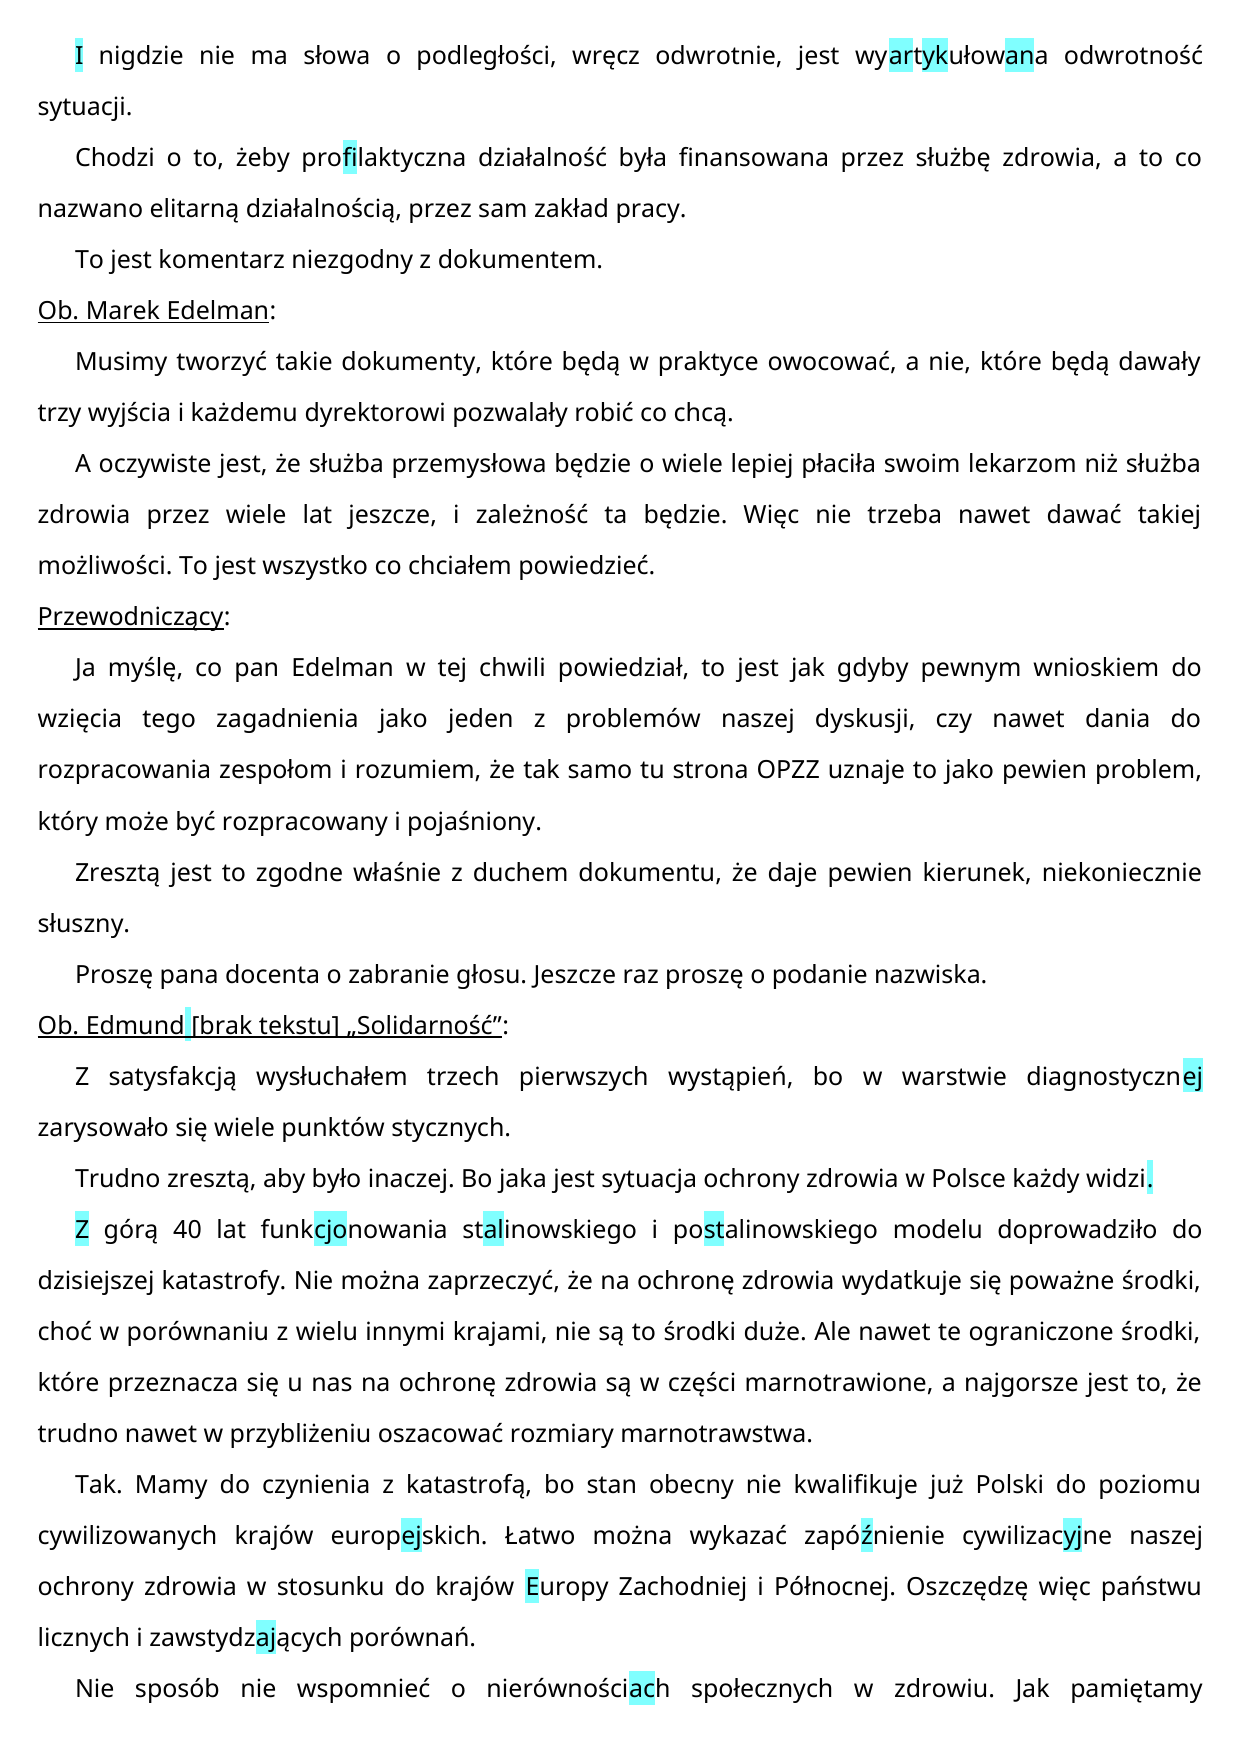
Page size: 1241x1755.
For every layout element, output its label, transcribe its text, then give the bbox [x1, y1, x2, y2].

text Nie sposób nie wspomnieć o nierównościach społecznych w zdrowiu. Jak pamiętamy [37, 1671, 1203, 1705]
text Ob. Marek Edelman: [37, 293, 1203, 327]
text A oczywiste jest, że służba przemysłowa będzie o wiele lepiej płaciła swoim lekarzom niż służba zdrowia przez wiele lat jeszcze, i zależność ta będzie. Więc nie trzeba nawet dawać takiej możliwości. To jest wszystko co chciałem powiedzieć. [37, 446, 1203, 582]
text Musimy tworzyć takie dokumenty, które będą w praktyce owocować, a nie, które będą dawały trzy wyjścia i każdemu dyrektorowi pozwalały robić co chcą. [37, 344, 1203, 429]
text Ja myślę, co pan Edelman w tej chwili powiedział, to jest jak gdyby pewnym wnioskiem do wzięcia tego zagadnienia jako jeden z problemów naszej dyskusji, czy nawet dania do rozpracowania zespołom i rozumiem, że tak samo tu strona OPZZ uznaje to jako pewien problem, który może być rozpracowany i pojaśniony. [37, 650, 1203, 837]
text I nigdzie nie ma słowa o podległości, wręcz odwrotnie, jest wyartykułowana odwrotność sytuacji. [37, 37, 1203, 123]
text Chodzi o to, żeby profilaktyczna działalność była finansowana przez służbę zdrowia, a to co nazwano elitarną działalnością, przez sam zakład pracy. [37, 139, 1203, 225]
text Ob. Edmund [brak tekstu] „Solidarność”: [37, 1007, 1203, 1041]
text Przewodniczący: [37, 599, 1203, 633]
text Zresztą jest to zgodne właśnie z duchem dokumentu, że daje pewien kierunek, niekoniecznie słuszny. [37, 854, 1203, 939]
text Trudno zresztą, aby było inaczej. Bo jaka jest sytuacja ochrony zdrowia w Polsce każdy widzi. [37, 1160, 1203, 1194]
text Tak. Mamy do czynienia z katastrofą, bo stan obecny nie kwalifikuje już Polski do poziomu cywilizowanych krajów europejskich. Łatwo można wykazać zapóźnienie cywilizacyjne naszej ochrony zdrowia w stosunku do krajów Europy Zachodniej i Północnej. Oszczędzę więc państwu licznych i zawstydzających porównań. [37, 1467, 1203, 1654]
text Z górą 40 lat funkcjonowania stalinowskiego i postalinowskiego modelu doprowadziło do dzisiejszej katastrofy. Nie można zaprzeczyć, że na ochronę zdrowia wydatkuje się poważne środki, choć w porównaniu z wielu innymi krajami, nie są to środki duże. Ale nawet te ograniczone środki, które przeznacza się u nas na ochronę zdrowia są w części marnotrawione, a najgorsze jest to, że trudno nawet w przybliżeniu oszacować rozmiary marnotrawstwa. [37, 1211, 1203, 1450]
text Z satysfakcją wysłuchałem trzech pierwszych wystąpień, bo w warstwie diagnostycznej zarysowało się wiele punktów stycznych. [37, 1058, 1203, 1143]
text To jest komentarz niezgodny z dokumentem. [37, 242, 1203, 276]
text Proszę pana docenta o zabranie głosu. Jeszcze raz proszę o podanie nazwiska. [37, 956, 1203, 990]
